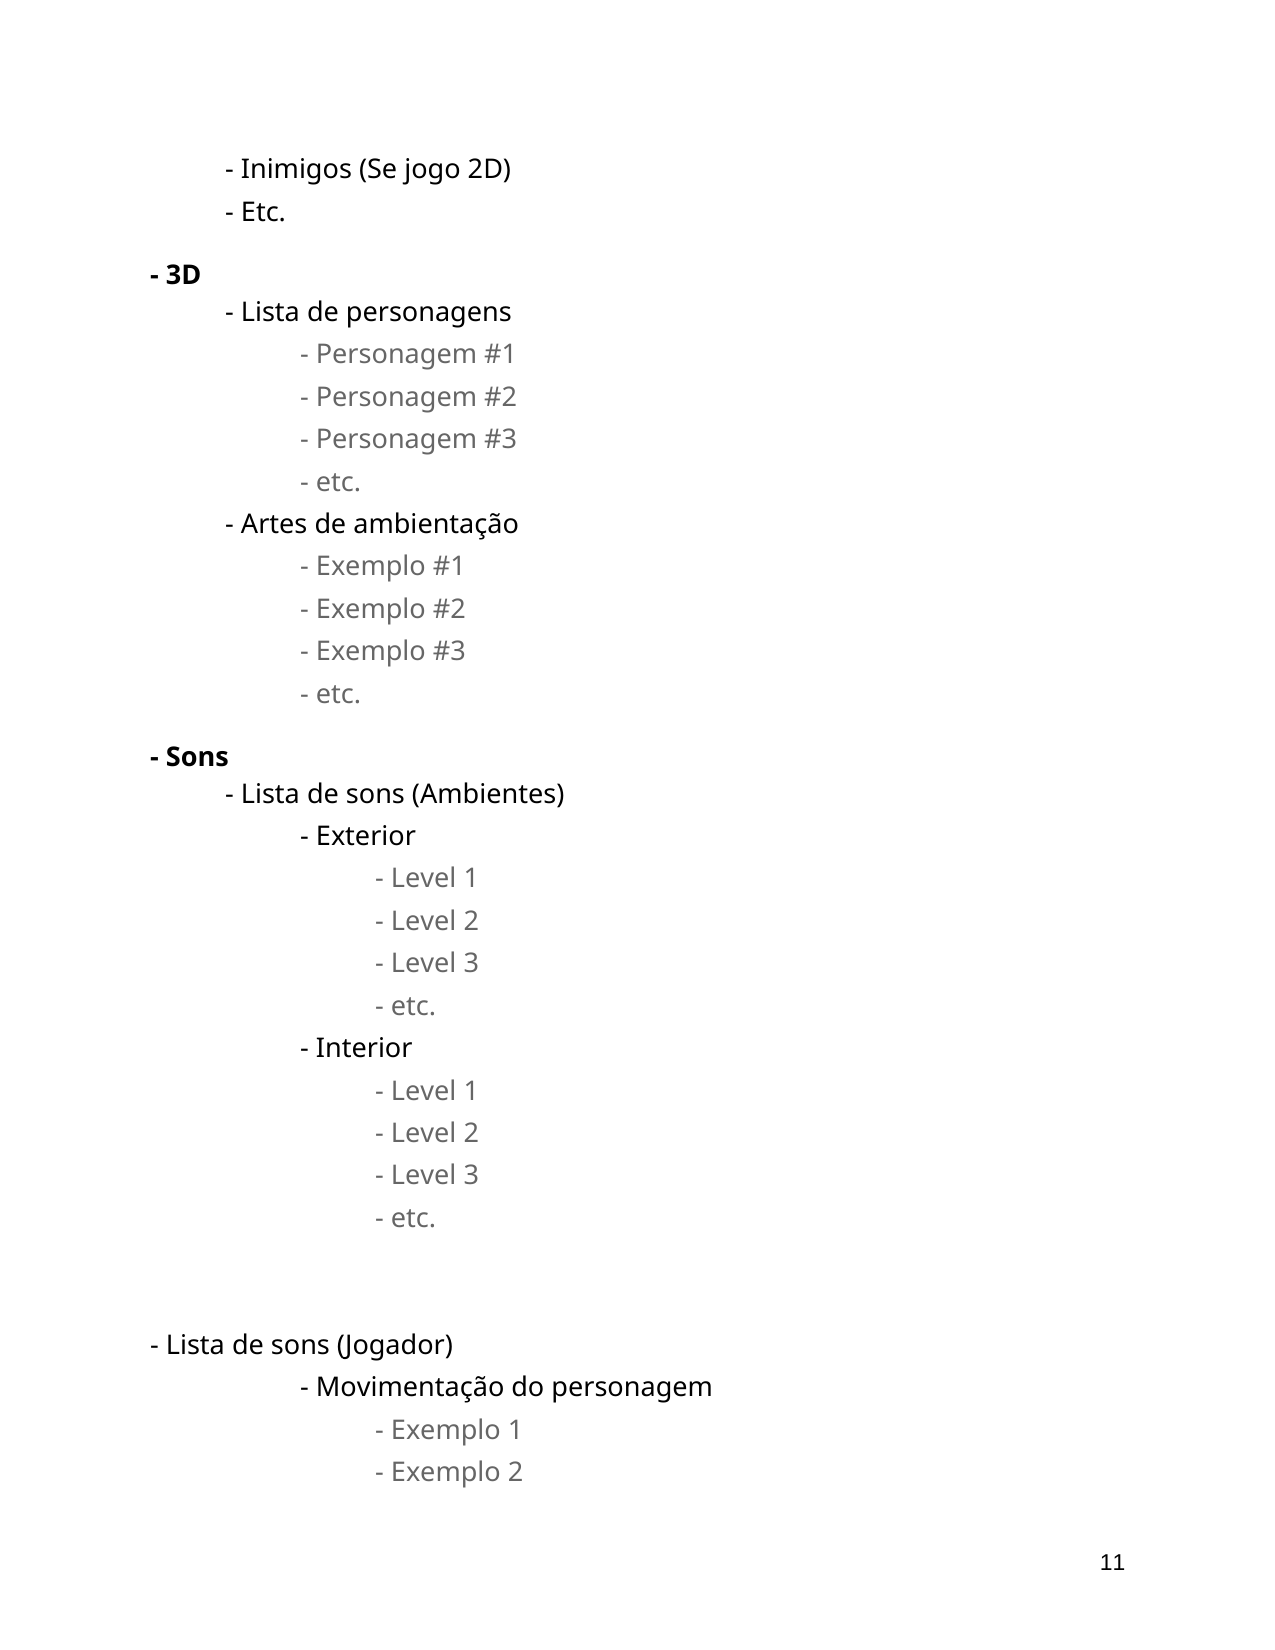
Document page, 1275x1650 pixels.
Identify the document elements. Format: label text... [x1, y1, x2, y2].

text - Inimigos (Se jogo 2D) [150, 150, 1125, 187]
text - Personagem #3 [150, 420, 1125, 457]
text - Artes de ambientação [150, 504, 1125, 541]
text - Exemplo 2 [150, 1452, 1125, 1489]
text - etc. [150, 462, 1125, 499]
subtitle - 3D [150, 256, 1125, 292]
text - Lista de personagens [150, 292, 1125, 329]
text - Exemplo #2 [150, 589, 1125, 626]
text - Exterior [150, 817, 1125, 853]
text - Exemplo #3 [150, 632, 1125, 668]
text - Exemplo 1 [150, 1410, 1125, 1447]
text - Interior [150, 1028, 1125, 1065]
text - Level 2 [150, 901, 1125, 938]
text - Etc. [150, 192, 1125, 229]
text - Movimentação do personagem [150, 1368, 1125, 1404]
subtitle - Sons [150, 737, 1125, 774]
text - Level 1 [150, 1071, 1125, 1108]
text - etc. [150, 986, 1125, 1023]
text - Level 3 [150, 1156, 1125, 1193]
text - Personagem #2 [150, 377, 1125, 414]
text - etc. [150, 674, 1125, 711]
text - Level 1 [150, 859, 1125, 896]
text - Lista de sons (Jogador) [150, 1325, 1125, 1362]
text - Level 2 [150, 1113, 1125, 1150]
text - Lista de sons (Ambientes) [150, 774, 1125, 811]
text - Personagem #1 [150, 335, 1125, 372]
text - Level 3 [150, 944, 1125, 981]
text - Exemplo #1 [150, 547, 1125, 584]
text - etc. [150, 1198, 1125, 1235]
